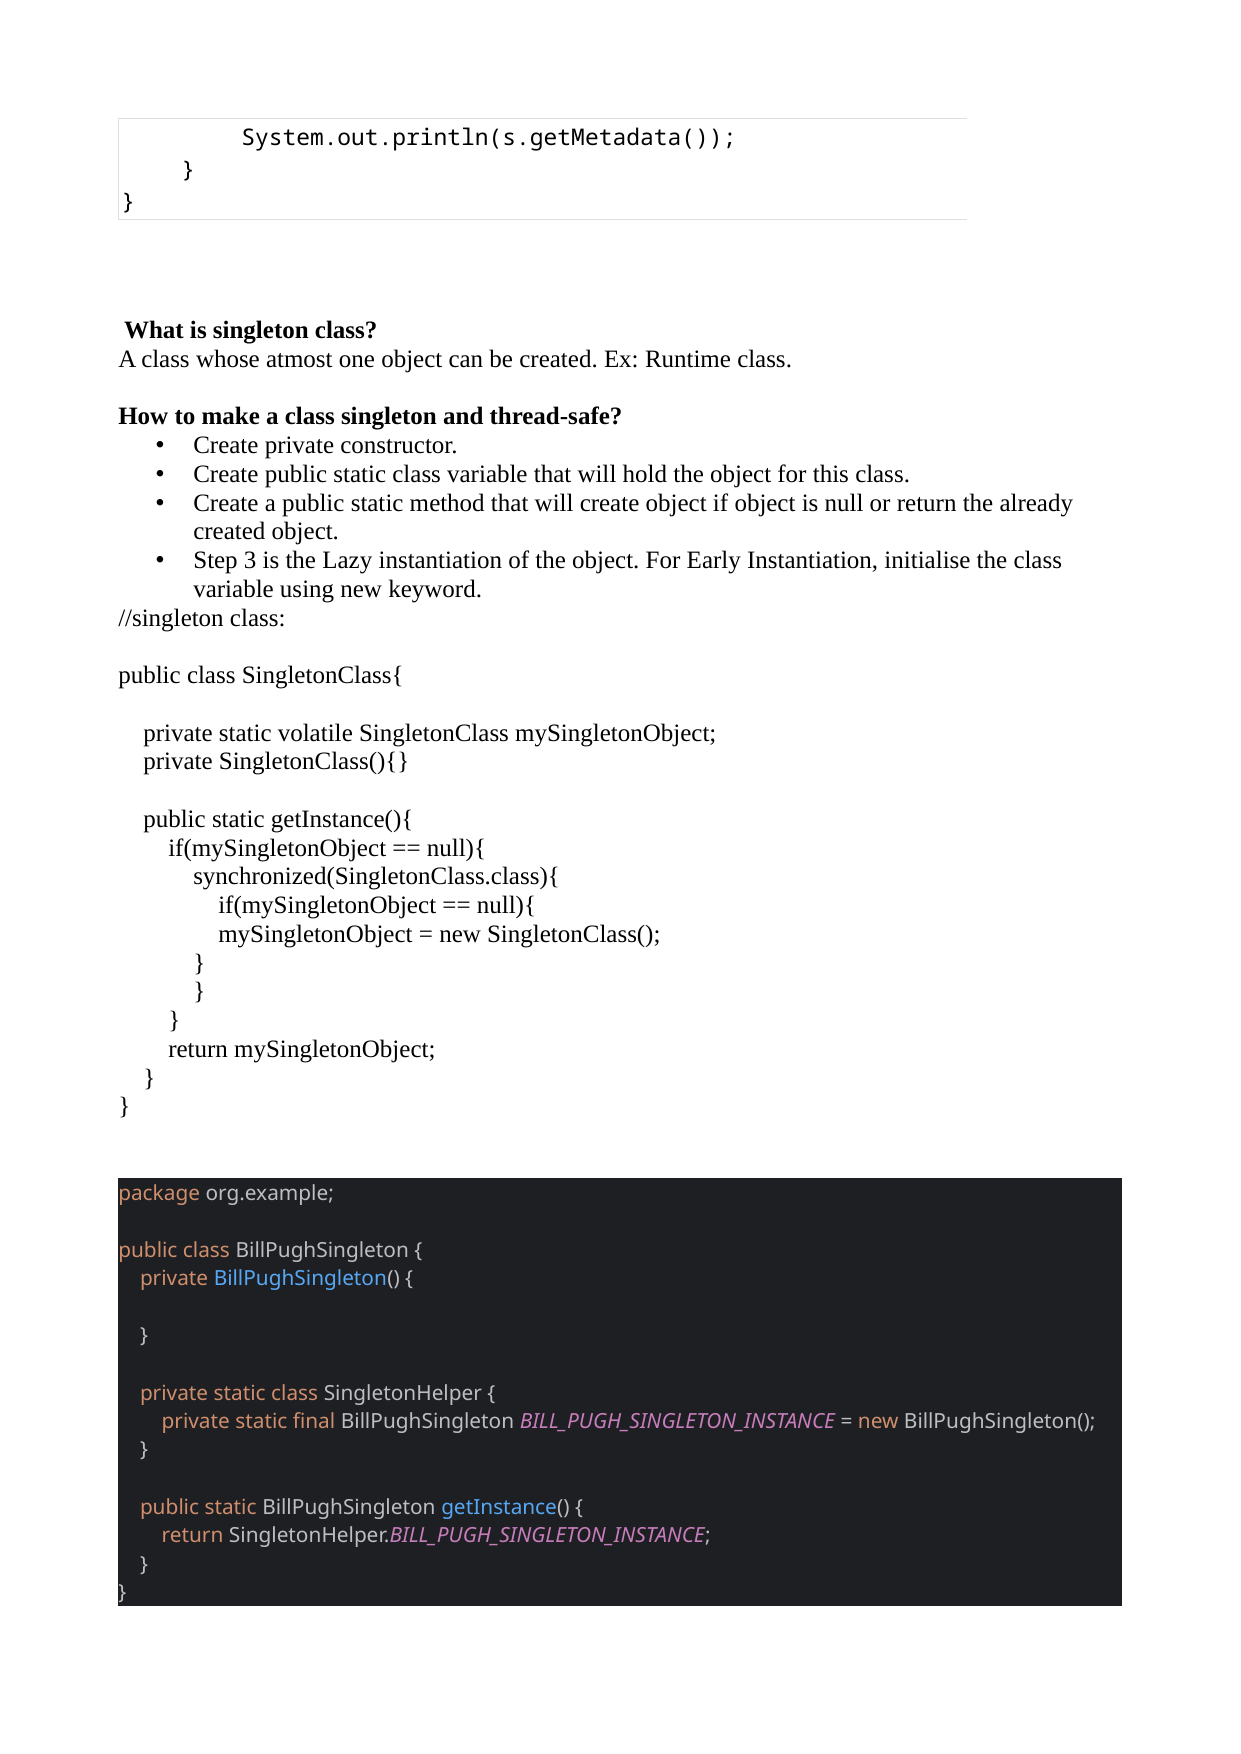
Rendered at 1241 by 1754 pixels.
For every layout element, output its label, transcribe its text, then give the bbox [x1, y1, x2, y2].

list Create private constructor. [156, 430, 1122, 459]
text mySingletonObject = new SingletonClass(); [118, 919, 1122, 948]
text package org.example; public class BillPughSingleton { private BillPughSingleton() { } private static class SingletonHelper { private static final BillPughSingleton BILL_PUGH_SINGLETON_INSTANCE = new BillPughSingleton(); } public static BillPughSingleton getInstance() { return SingletonHelper.BILL_PUGH_SINGLETON_INSTANCE; } } [118, 1178, 1122, 1606]
text synchronized(SingletonClass.class){ [118, 861, 1122, 890]
text } [118, 1091, 1122, 1120]
text public class SingletonClass{ [118, 660, 1122, 689]
text A class whose atmost one object can be created. Ex: Runtime class. [118, 344, 1122, 373]
list Step 3 is the Lazy instantiation of the object. For Early Instantiation, initialise the class variable using new keyword. [156, 545, 1122, 603]
list Create a public static method that will create object if object is null or return the already created object. [156, 488, 1122, 545]
text What is singleton class? [118, 315, 1122, 344]
text } [118, 1063, 1122, 1091]
text return mySingletonObject; [118, 1034, 1122, 1063]
text private static volatile SingletonClass mySingletonObject; [118, 718, 1122, 746]
text } [118, 976, 1122, 1005]
text private SingletonClass(){} [118, 746, 1122, 775]
text if(mySingletonObject == null){ [118, 890, 1122, 919]
text } [118, 1005, 1122, 1034]
text public static getInstance(){ [118, 804, 1122, 833]
list Create public static class variable that will hold the object for this class. [156, 459, 1122, 488]
text } [118, 948, 1122, 976]
table_header System.out.println(s.getMetadata()); } } [119, 119, 967, 219]
text if(mySingletonObject == null){ [118, 833, 1122, 861]
text How to make a class singleton and thread-safe? [118, 401, 1122, 430]
text //singleton class: [118, 603, 1122, 631]
